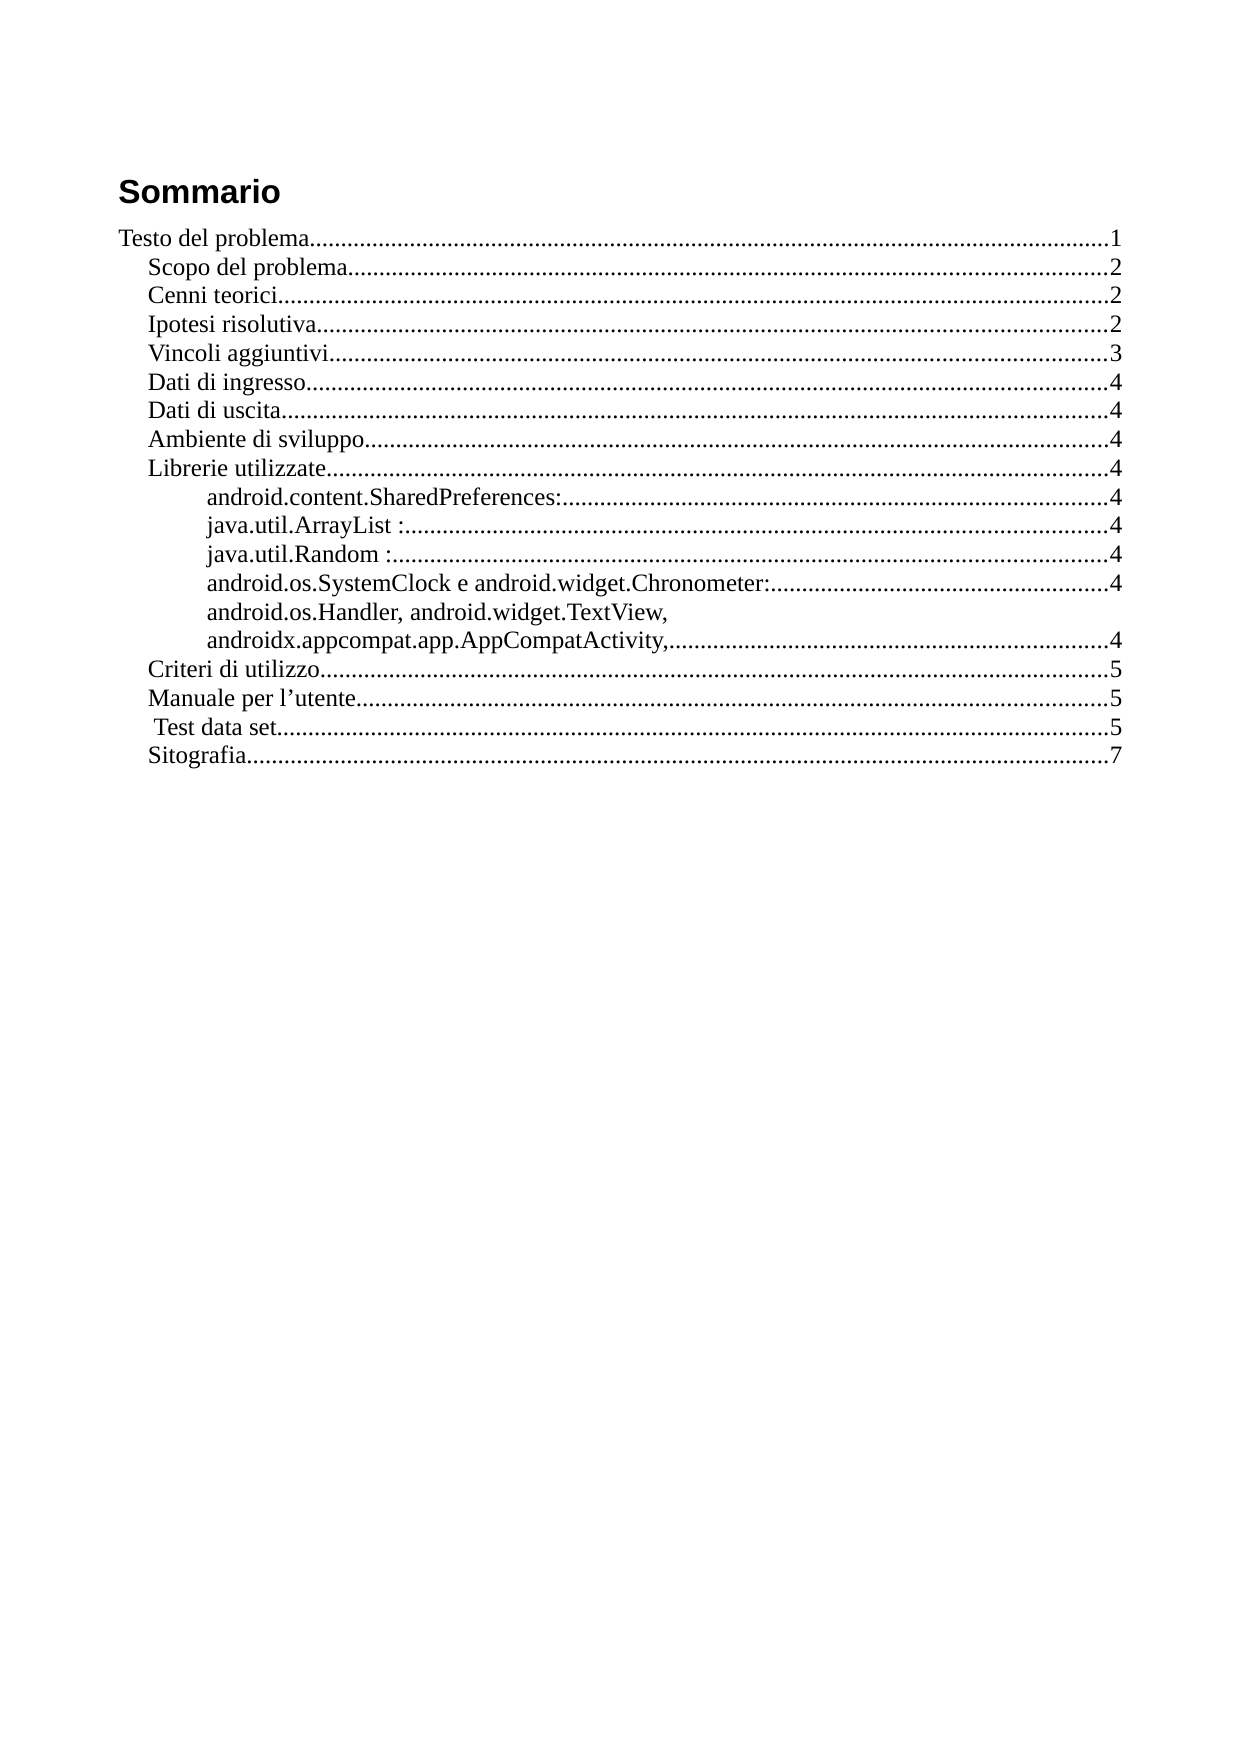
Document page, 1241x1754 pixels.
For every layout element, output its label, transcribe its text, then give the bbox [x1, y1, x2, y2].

text Librerie utilizzate 4 [148, 453, 1122, 482]
text Cenni teorici 2 [148, 280, 1122, 309]
text Testo del problema 1 [118, 223, 1122, 252]
text java.util.ArrayList : 4 [207, 510, 1122, 539]
text Ambiente di sviluppo 4 [148, 424, 1122, 453]
text android.content.SharedPreferences: 4 [207, 482, 1122, 510]
text Scopo del problema 2 [148, 252, 1122, 280]
text Sitografia 7 [148, 740, 1122, 769]
text Vincoli aggiuntivi 3 [148, 338, 1122, 367]
text Dati di uscita 4 [148, 395, 1122, 424]
text Ipotesi risolutiva 2 [148, 309, 1122, 338]
subtitle Sommario [118, 172, 1122, 210]
text android.os.Handler, android.widget.TextView, androidx.appcompat.app.AppCompatActivity, 4 [207, 597, 1122, 654]
text android.os.SystemClock e android.widget.Chronometer: 4 [207, 568, 1122, 597]
text Test data set 5 [148, 712, 1122, 740]
text Criteri di utilizzo 5 [148, 654, 1122, 683]
text java.util.Random : 4 [207, 539, 1122, 568]
text Dati di ingresso 4 [148, 367, 1122, 395]
text Manuale per l’utente 5 [148, 683, 1122, 712]
